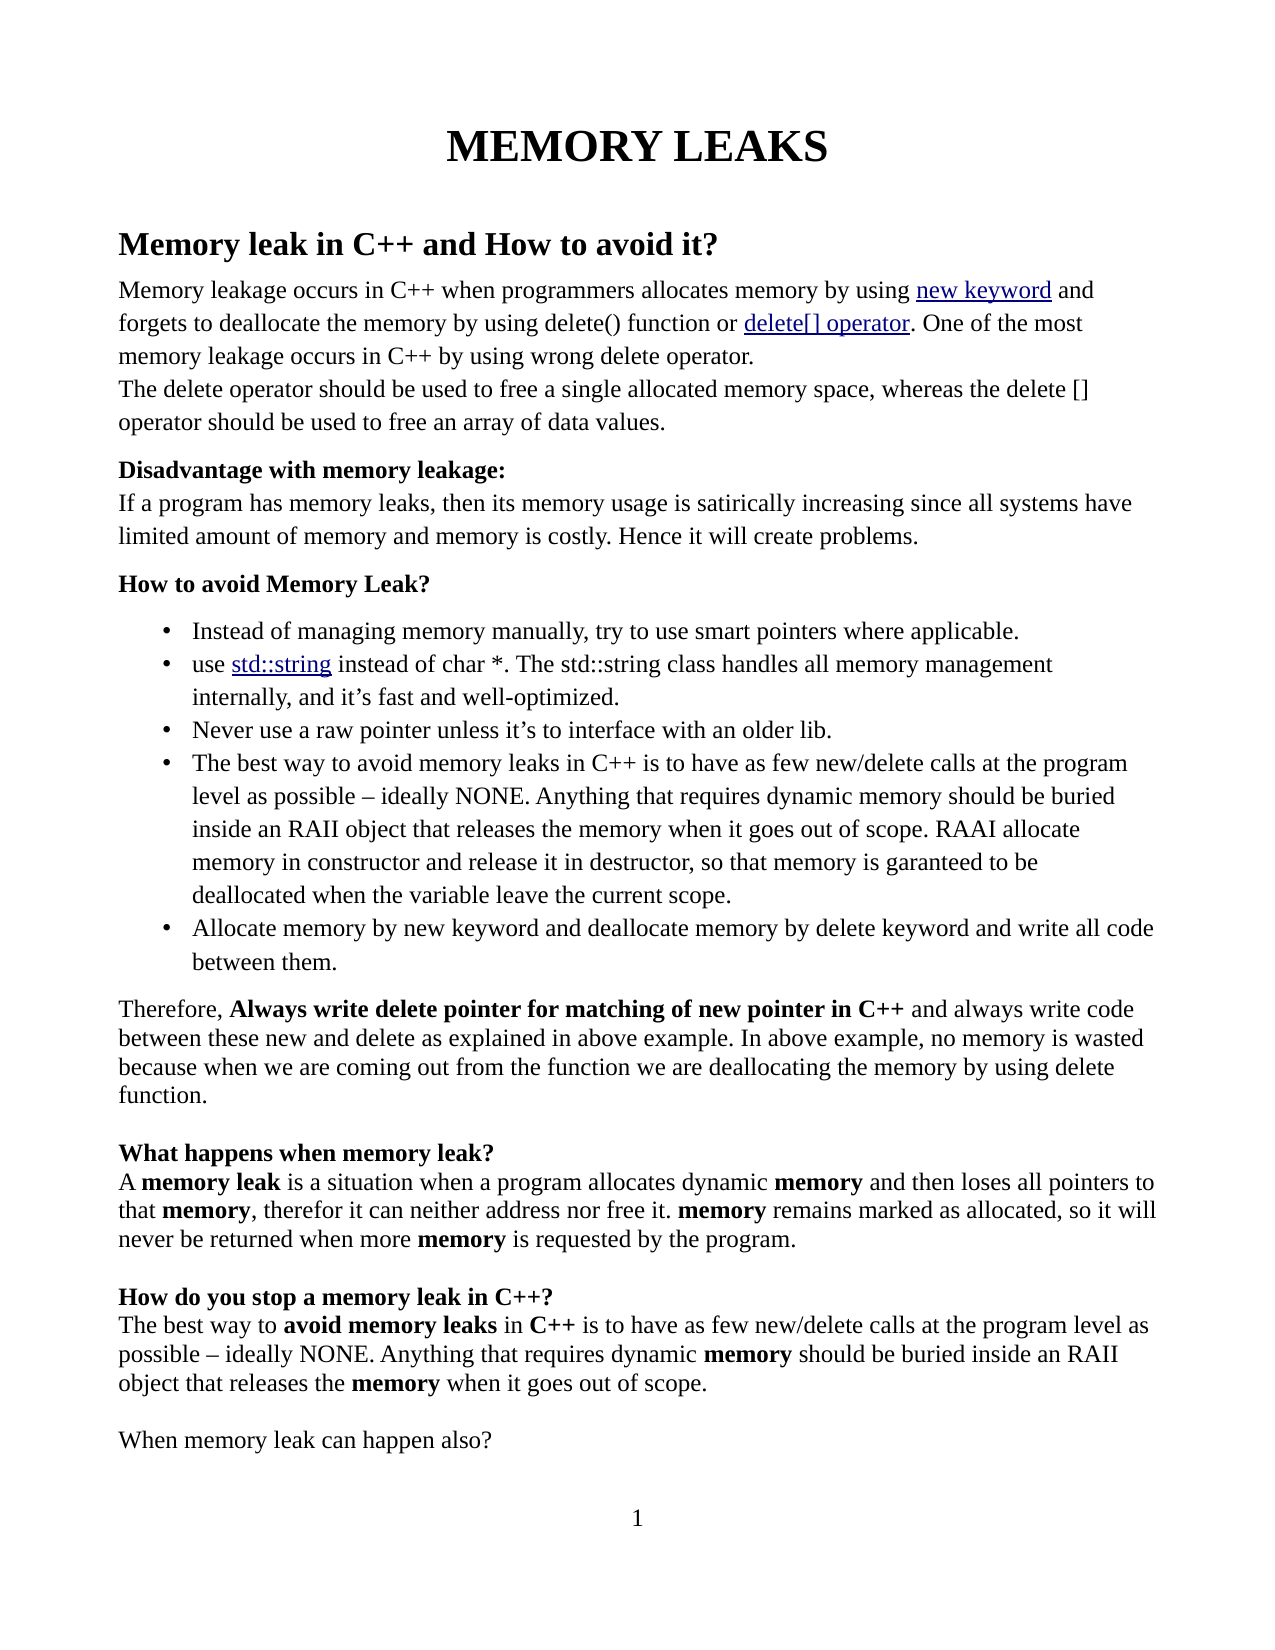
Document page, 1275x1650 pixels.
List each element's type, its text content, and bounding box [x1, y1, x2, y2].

subtitle Memory leak in C++ and How to avoid it? [118, 224, 1157, 263]
text A memory leak is a situation when a program allocates dynamic memory and then loses all pointers to that memory, therefor it can neither address nor free it. memory remains marked as allocated, so it will never be returned when more memory is requested by the program. [118, 1167, 1157, 1253]
text Therefore, Always write delete pointer for matching of new pointer in C++ and always write code between these new and delete as explained in above example. In above example, no memory is wasted because when we are coming out from the function we are deallocating the memory by using delete function. [118, 994, 1157, 1109]
list Allocate memory by new keyword and deallocate memory by delete keyword and write all code between them. [162, 913, 1157, 975]
text How do you stop a memory leak in C++? [118, 1282, 1157, 1310]
list The best way to avoid memory leaks in C++ is to have as few new/delete calls at the program level as possible – ideally NONE. Anything that requires dynamic memory should be buried inside an RAII object that releases the memory when it goes out of scope. RAAI allocate memory in constructor and release it in destructor, so that memory is garanteed to be deallocated when the variable leave the current scope. [162, 748, 1157, 909]
text How to avoid Memory Leak? [118, 569, 1157, 597]
text When memory leak can happen also? [118, 1425, 1157, 1454]
text MEMORY LEAKS [118, 118, 1157, 171]
list Never use a raw pointer unless it’s to interface with an older lib. [162, 715, 1157, 744]
text Memory leakage occurs in C++ when programmers allocates memory by using new keyword and forgets to deallocate the memory by using delete() function or delete[] operator. One of the most memory leakage occurs in C++ by using wrong delete operator. The delete operator should be used to free a single allocated memory space, whereas the delete [] operator should be used to free an array of data values. [118, 275, 1157, 436]
text The best way to avoid memory leaks in C++ is to have as few new/delete calls at the program level as possible – ideally NONE. Anything that requires dynamic memory should be buried inside an RAII object that releases the memory when it goes out of scope. [118, 1310, 1157, 1397]
list Instead of managing memory manually, try to use smart pointers where applicable. [162, 616, 1157, 645]
list use std::string instead of char *. The std::string class handles all memory management internally, and it’s fast and well-optimized. [162, 649, 1157, 711]
text Disadvantage with memory leakage: If a program has memory leaks, then its memory usage is satirically increasing since all systems have limited amount of memory and memory is costly. Hence it will create problems. [118, 455, 1157, 550]
text What happens when memory leak? [118, 1138, 1157, 1167]
